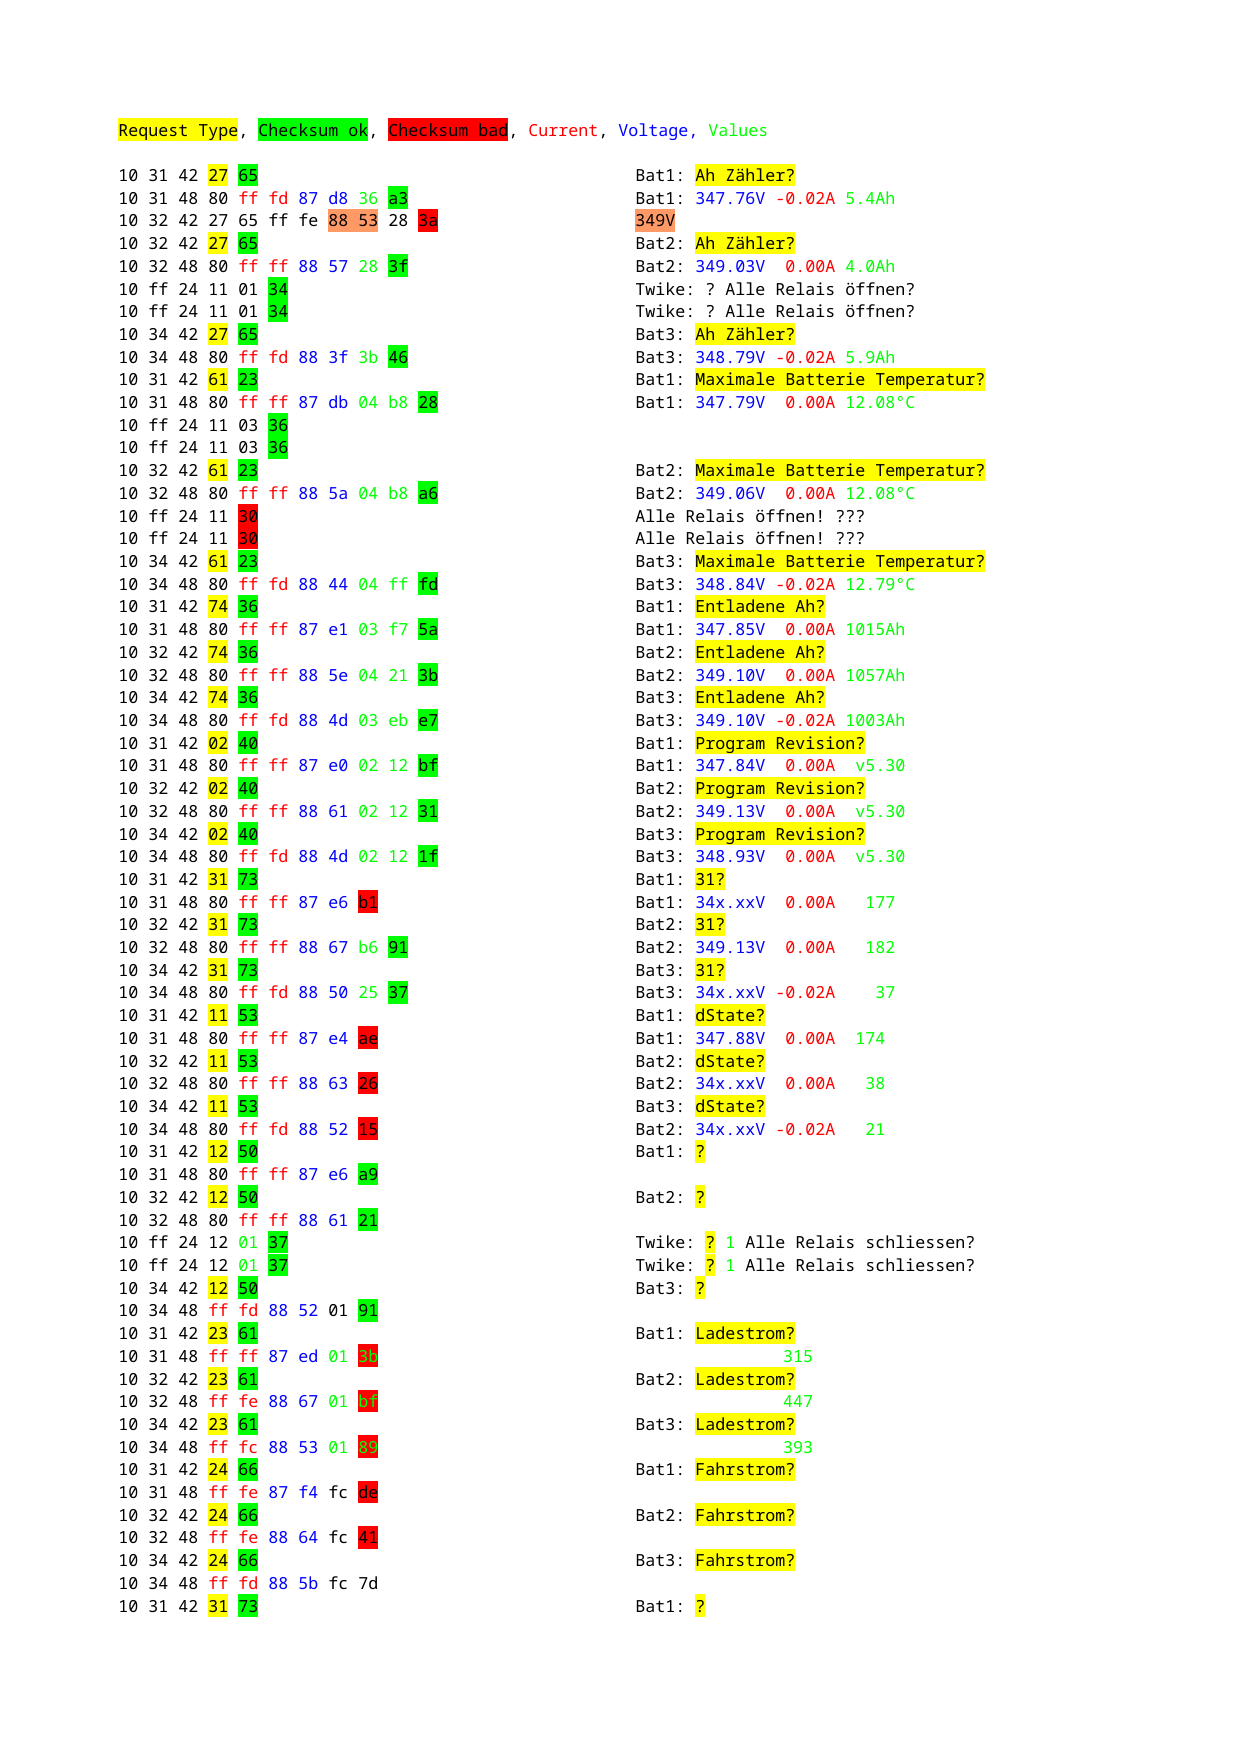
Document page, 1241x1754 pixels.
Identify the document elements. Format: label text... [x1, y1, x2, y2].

text 10 32 42 24 66 Bat2: Fahrstrom? [118, 1503, 1122, 1526]
text 10 31 48 80 ff ff 87 e0 02 12 bf Bat1: 347.84V 0.00A v5.30 [118, 754, 1122, 777]
text 10 ff 24 11 01 34 Twike: ? Alle Relais öffnen? [118, 277, 1122, 300]
text 10 34 42 74 36 Bat3: Entladene Ah? [118, 686, 1122, 708]
text 10 32 42 11 53 Bat2: dState? [118, 1049, 1122, 1072]
text 10 ff 24 12 01 37 Twike: ? 1 Alle Relais schliessen? [118, 1231, 1122, 1253]
text 10 31 42 11 53 Bat1: dState? [118, 1004, 1122, 1026]
text 10 34 48 80 ff fd 88 44 04 ff fd Bat3: 348.84V -0.02A 12.79°C [118, 572, 1122, 595]
text 10 31 48 80 ff ff 87 db 04 b8 28 Bat1: 347.79V 0.00A 12.08°C [118, 391, 1122, 413]
text 10 ff 24 11 01 34 Twike: ? Alle Relais öffnen? [118, 300, 1122, 322]
text 10 32 42 61 23 Bat2: Maximale Batterie Temperatur? [118, 459, 1122, 481]
text 10 ff 24 12 01 37 Twike: ? 1 Alle Relais schliessen? [118, 1253, 1122, 1276]
text 10 32 42 27 65 ff fe 88 53 28 3a 349V [118, 209, 1122, 232]
text 10 34 42 31 73 Bat3: 31? [118, 958, 1122, 981]
text 10 34 42 61 23 Bat3: Maximale Batterie Temperatur? [118, 549, 1122, 572]
text 10 ff 24 11 03 36 [118, 413, 1122, 436]
text 10 31 48 80 ff ff 87 e6 b1 Bat1: 34x.xxV 0.00A 177 [118, 890, 1122, 913]
text 10 31 42 02 40 Bat1: Program Revision? [118, 731, 1122, 754]
text 10 34 48 ff fd 88 52 01 91 [118, 1299, 1122, 1322]
text 10 31 42 27 65 Bat1: Ah Zähler? [118, 163, 1122, 186]
text 10 34 48 ff fd 88 5b fc 7d [118, 1571, 1122, 1594]
text 10 31 48 80 ff ff 87 e1 03 f7 5a Bat1: 347.85V 0.00A 1015Ah [118, 618, 1122, 640]
text 10 34 42 23 61 Bat3: Ladestrom? [118, 1412, 1122, 1435]
text 10 32 48 ff fe 88 64 fc 41 [118, 1526, 1122, 1549]
text 10 31 42 31 73 Bat1: ? [118, 1594, 1122, 1617]
text 10 31 48 ff ff 87 ed 01 3b 315 [118, 1344, 1122, 1367]
text 10 31 42 61 23 Bat1: Maximale Batterie Temperatur? [118, 368, 1122, 391]
text 10 32 42 27 65 Bat2: Ah Zähler? [118, 232, 1122, 254]
text 10 31 42 24 66 Bat1: Fahrstrom? [118, 1458, 1122, 1481]
text 10 32 48 ff fe 88 67 01 bf 447 [118, 1390, 1122, 1412]
text 10 34 42 24 66 Bat3: Fahrstrom? [118, 1549, 1122, 1571]
text 10 32 48 80 ff ff 88 5a 04 b8 a6 Bat2: 349.06V 0.00A 12.08°C [118, 481, 1122, 504]
text 10 32 48 80 ff ff 88 5e 04 21 3b Bat2: 349.10V 0.00A 1057Ah [118, 663, 1122, 686]
text 10 34 48 80 ff fd 88 4d 02 12 1f Bat3: 348.93V 0.00A v5.30 [118, 845, 1122, 867]
text 10 ff 24 11 30 Alle Relais öffnen! ??? [118, 504, 1122, 527]
text 10 34 42 27 65 Bat3: Ah Zähler? [118, 322, 1122, 345]
text 10 34 48 ff fc 88 53 01 89 393 [118, 1435, 1122, 1458]
text 10 32 42 02 40 Bat2: Program Revision? [118, 777, 1122, 799]
text 10 34 48 80 ff fd 88 50 25 37 Bat3: 34x.xxV -0.02A 37 [118, 981, 1122, 1004]
text 10 32 48 80 ff ff 88 67 b6 91 Bat2: 349.13V 0.00A 182 [118, 936, 1122, 958]
text 10 34 42 11 53 Bat3: dState? [118, 1094, 1122, 1117]
text Request Type, Checksum ok, Checksum bad, Current, Voltage, Values [118, 118, 1122, 141]
text 10 34 48 80 ff fd 88 4d 03 eb e7 Bat3: 349.10V -0.02A 1003Ah [118, 708, 1122, 731]
text 10 31 48 80 ff fd 87 d8 36 a3 Bat1: 347.76V -0.02A 5.4Ah [118, 186, 1122, 209]
text 10 34 48 80 ff fd 88 3f 3b 46 Bat3: 348.79V -0.02A 5.9Ah [118, 345, 1122, 368]
text 10 31 48 80 ff ff 87 e4 ae Bat1: 347.88V 0.00A 174 [118, 1026, 1122, 1049]
text 10 31 42 31 73 Bat1: 31? [118, 867, 1122, 890]
text 10 34 42 02 40 Bat3: Program Revision? [118, 822, 1122, 845]
text 10 31 48 80 ff ff 87 e6 a9 [118, 1163, 1122, 1185]
text 10 32 42 12 50 Bat2: ? [118, 1185, 1122, 1208]
text 10 ff 24 11 30 Alle Relais öffnen! ??? [118, 527, 1122, 549]
text 10 31 48 ff fe 87 f4 fc de [118, 1481, 1122, 1503]
text 10 32 42 31 73 Bat2: 31? [118, 913, 1122, 936]
text 10 32 48 80 ff ff 88 61 02 12 31 Bat2: 349.13V 0.00A v5.30 [118, 799, 1122, 822]
text 10 31 42 23 61 Bat1: Ladestrom? [118, 1322, 1122, 1344]
text 10 31 42 12 50 Bat1: ? [118, 1140, 1122, 1163]
text 10 ff 24 11 03 36 [118, 436, 1122, 459]
text 10 34 48 80 ff fd 88 52 15 Bat2: 34x.xxV -0.02A 21 [118, 1117, 1122, 1140]
text 10 32 42 23 61 Bat2: Ladestrom? [118, 1367, 1122, 1390]
text 10 31 42 74 36 Bat1: Entladene Ah? [118, 595, 1122, 618]
text 10 32 48 80 ff ff 88 63 26 Bat2: 34x.xxV 0.00A 38 [118, 1072, 1122, 1094]
text 10 32 48 80 ff ff 88 61 21 [118, 1208, 1122, 1231]
text 10 32 48 80 ff ff 88 57 28 3f Bat2: 349.03V 0.00A 4.0Ah [118, 254, 1122, 277]
text 10 32 42 74 36 Bat2: Entladene Ah? [118, 640, 1122, 663]
text 10 34 42 12 50 Bat3: ? [118, 1276, 1122, 1299]
